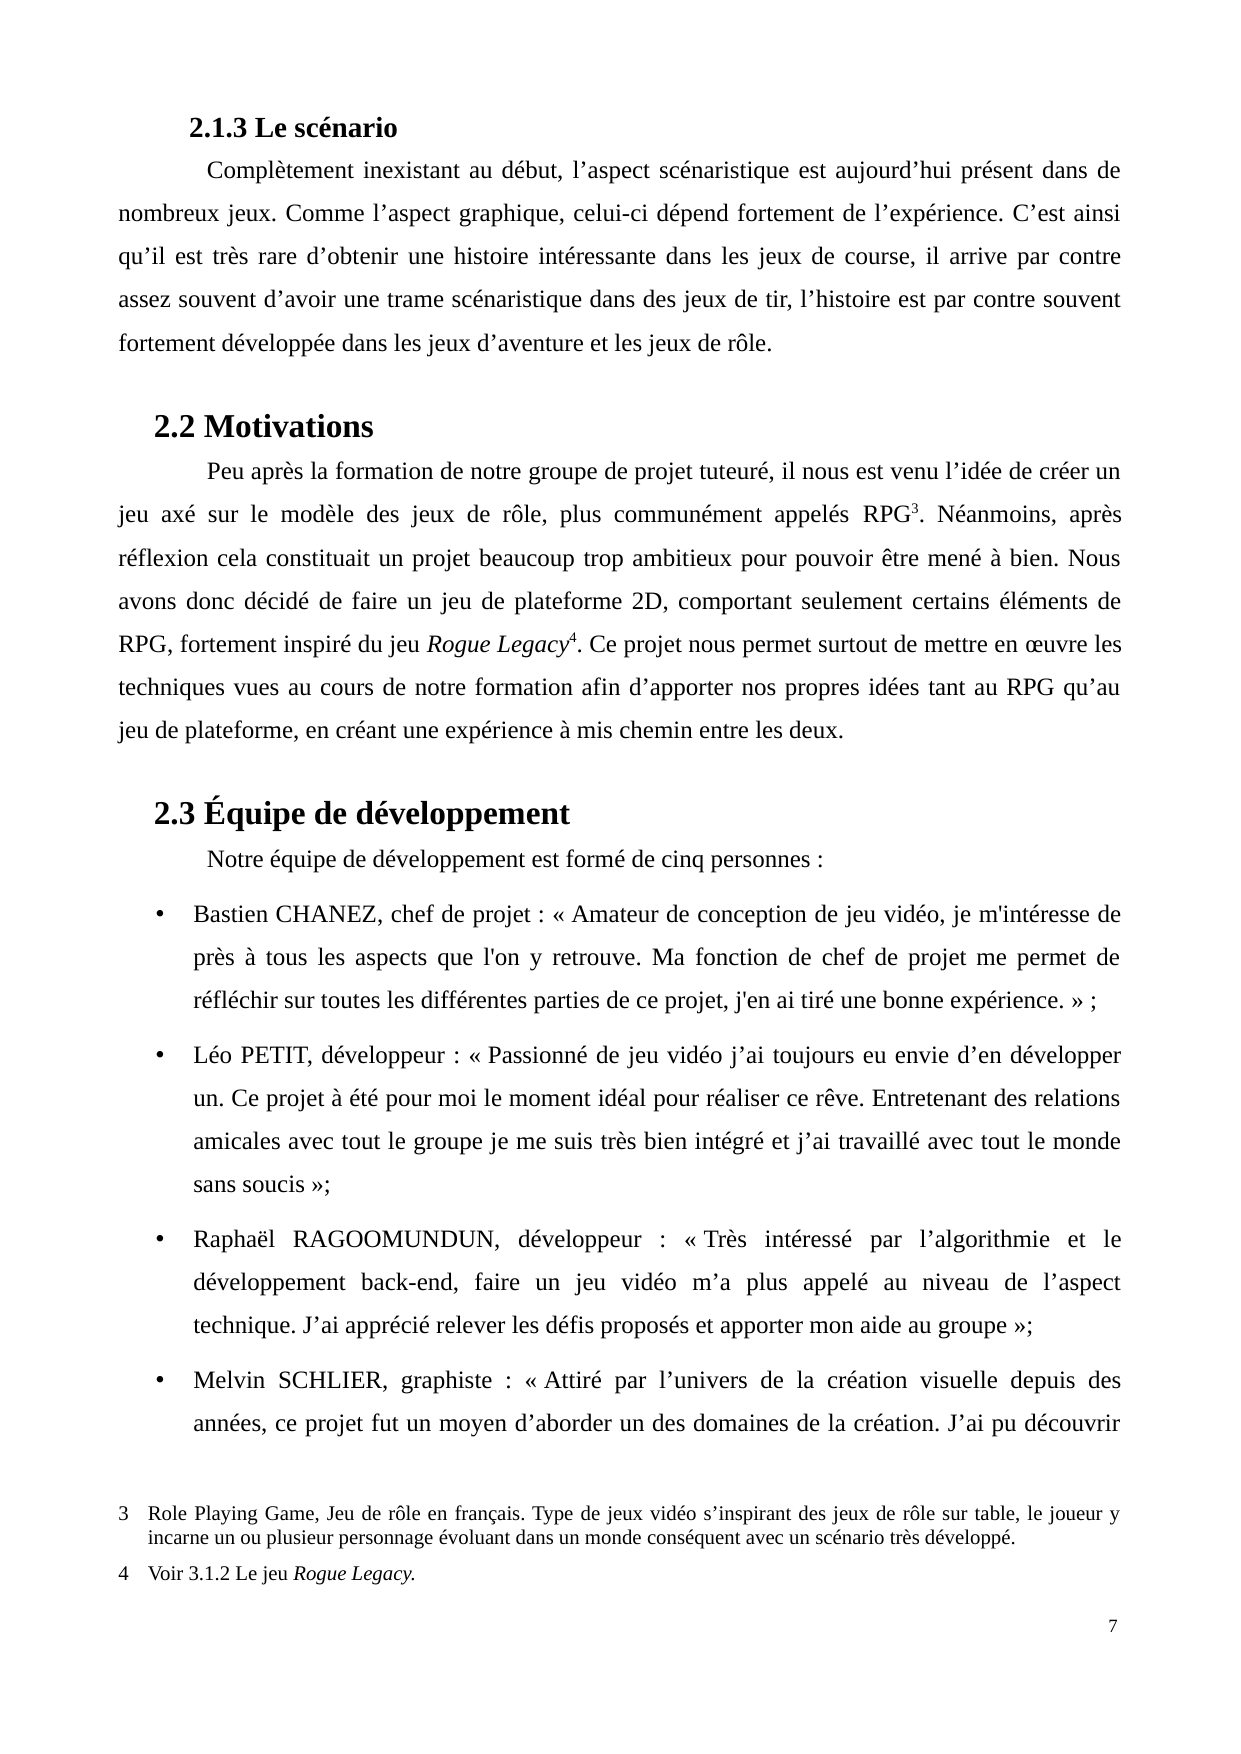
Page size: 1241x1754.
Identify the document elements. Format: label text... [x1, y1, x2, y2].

list Léo PETIT, développeur : « Passionné de jeu vidéo j’ai toujours eu envie d’en développer un. Ce projet à été pour moi le moment idéal pour réaliser ce rêve. Entretenant des relations amicales avec tout le groupe je me suis très bien intégré et j’ai travaillé avec tout le monde sans soucis »; [156, 1040, 1122, 1198]
list Raphaël RAGOOMUNDUN, développeur : « Très intéressé par l’algorithmie et le développement back-end, faire un jeu vidéo m’a plus appelé au niveau de l’aspect technique. J’ai apprécié relever les défis proposés et apporter mon aide au groupe »; [156, 1224, 1122, 1339]
text Role Playing Game, Jeu de rôle en français. Type de jeux vidéo s’inspirant des jeux de rôle sur table, le joueur y incarne un ou plusieur personnage évoluant dans un monde conséquent avec un scénario très développé. [118, 1501, 1122, 1549]
list Bastien CHANEZ, chef de projet : « Amateur de conception de jeu vidéo, je m'intéresse de près à tous les aspects que l'on y retrouve. Ma fonction de chef de projet me permet de réfléchir sur toutes les différentes parties de ce projet, j'en ai tiré une bonne expérience. » ; [156, 899, 1122, 1014]
subtitle Équipe de développement [153, 794, 1104, 832]
subtitle Le scénario [189, 110, 1122, 143]
text Complètement inexistant au début, l’aspect scénaristique est aujourd’hui présent dans de nombreux jeux. Comme l’aspect graphique, celui-ci dépend fortement de l’expérience. C’est ainsi qu’il est très rare d’obtenir une histoire intéressante dans les jeux de course, il arrive par contre assez souvent d’avoir une trame scénaristique dans des jeux de tir, l’histoire est par contre souvent fortement développée dans les jeux d’aventure et les jeux de rôle. [118, 155, 1122, 356]
list Melvin SCHLIER, graphiste : « Attiré par l’univers de la création visuelle depuis des années, ce projet fut un moyen d’aborder un des domaines de la création. J’ai pu découvrir [156, 1365, 1122, 1437]
text Peu après la formation de notre groupe de projet tuteuré, il nous est venu l’idée de créer un jeu axé sur le modèle des jeux de rôle, plus communément appelés RPG. Néanmoins, après réflexion cela constituait un projet beaucoup trop ambitieux pour pouvoir être mené à bien. Nous avons donc décidé de faire un jeu de plateforme 2D, comportant seulement certains éléments de RPG, fortement inspiré du jeu Rogue Legacy. Ce projet nous permet surtout de mettre en œuvre les techniques vues au cours de notre formation afin d’apporter nos propres idées tant au RPG qu’au jeu de plateforme, en créant une expérience à mis chemin entre les deux. [118, 456, 1122, 744]
text Voir 3.1.2 Le jeu Rogue Legacy. [118, 1561, 1122, 1585]
subtitle Motivations [153, 406, 1104, 444]
text Notre équipe de développement est formé de cinq personnes : [118, 844, 1122, 872]
